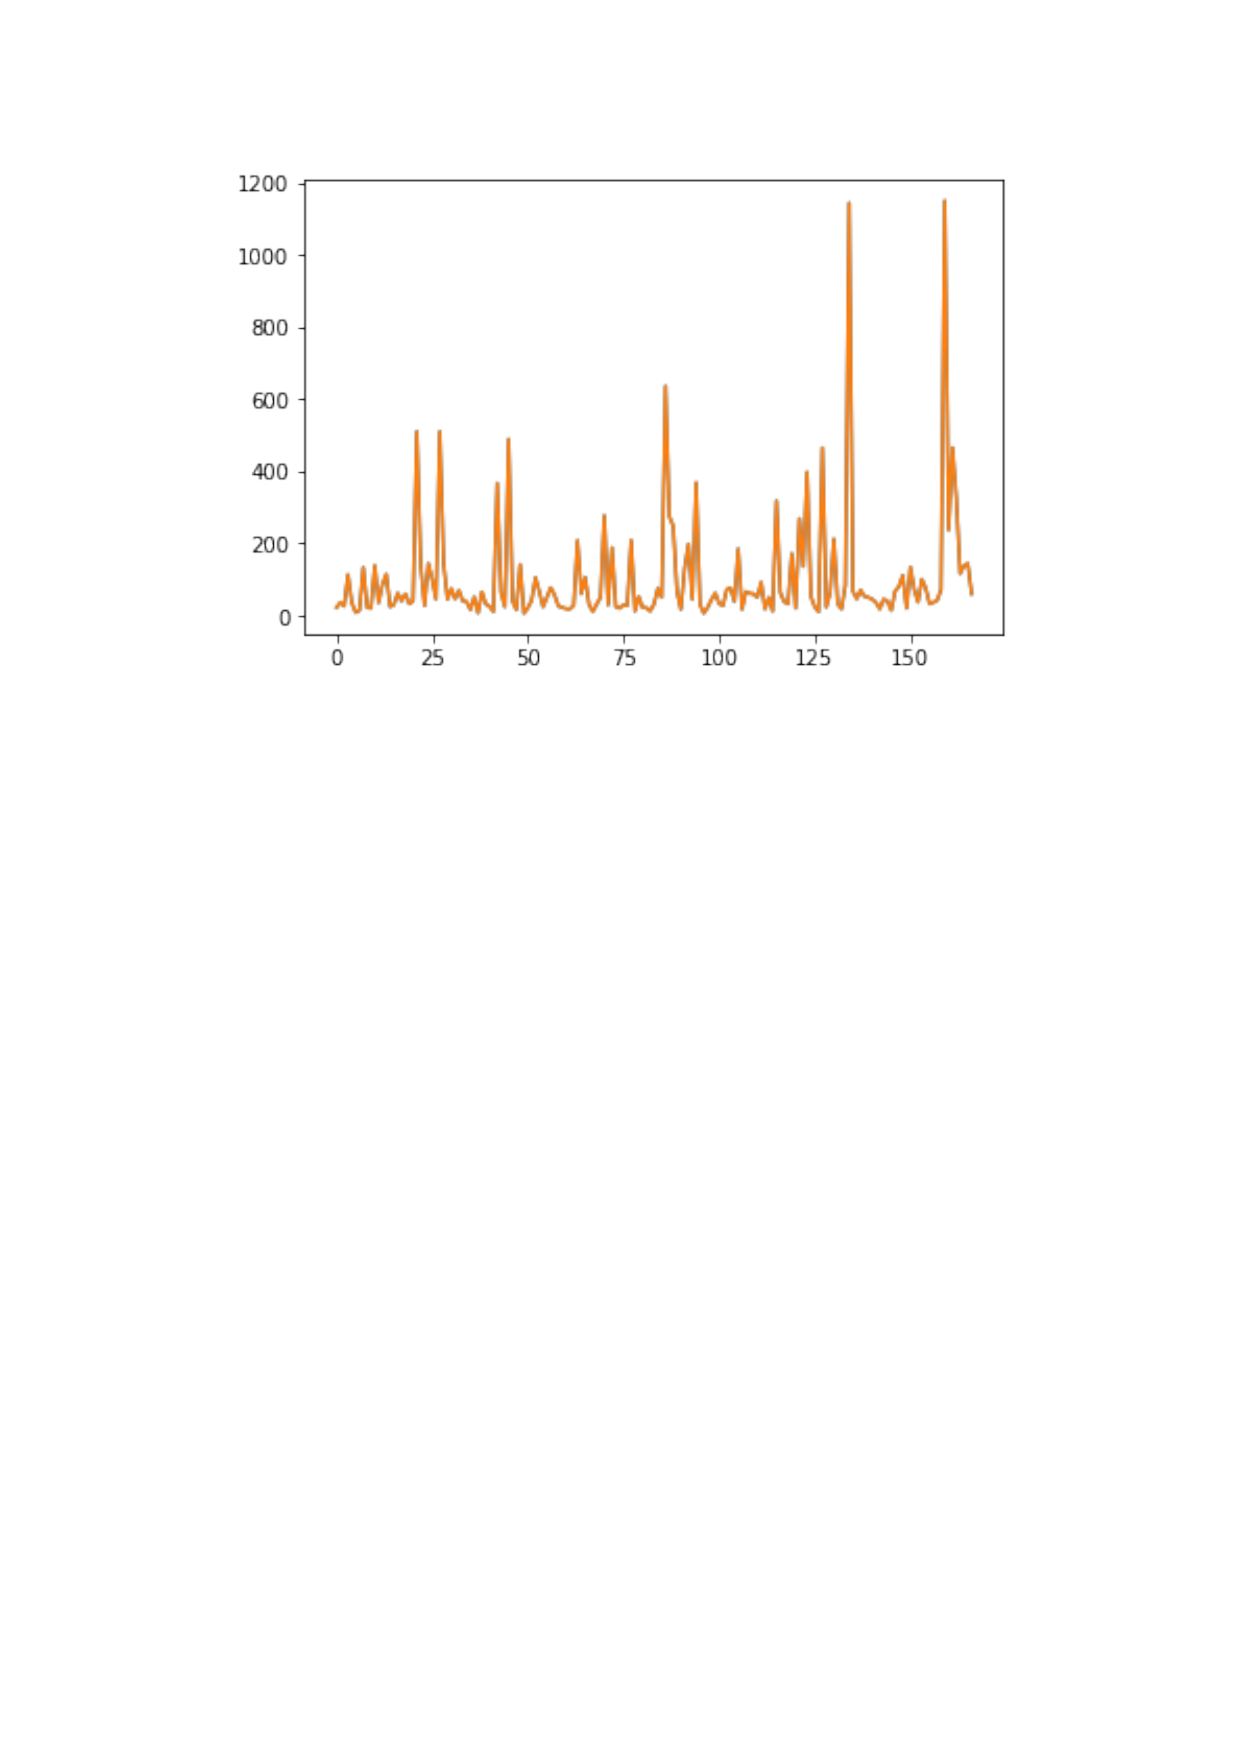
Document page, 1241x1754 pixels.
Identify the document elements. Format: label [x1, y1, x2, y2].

picture [223, 161, 1018, 685]
